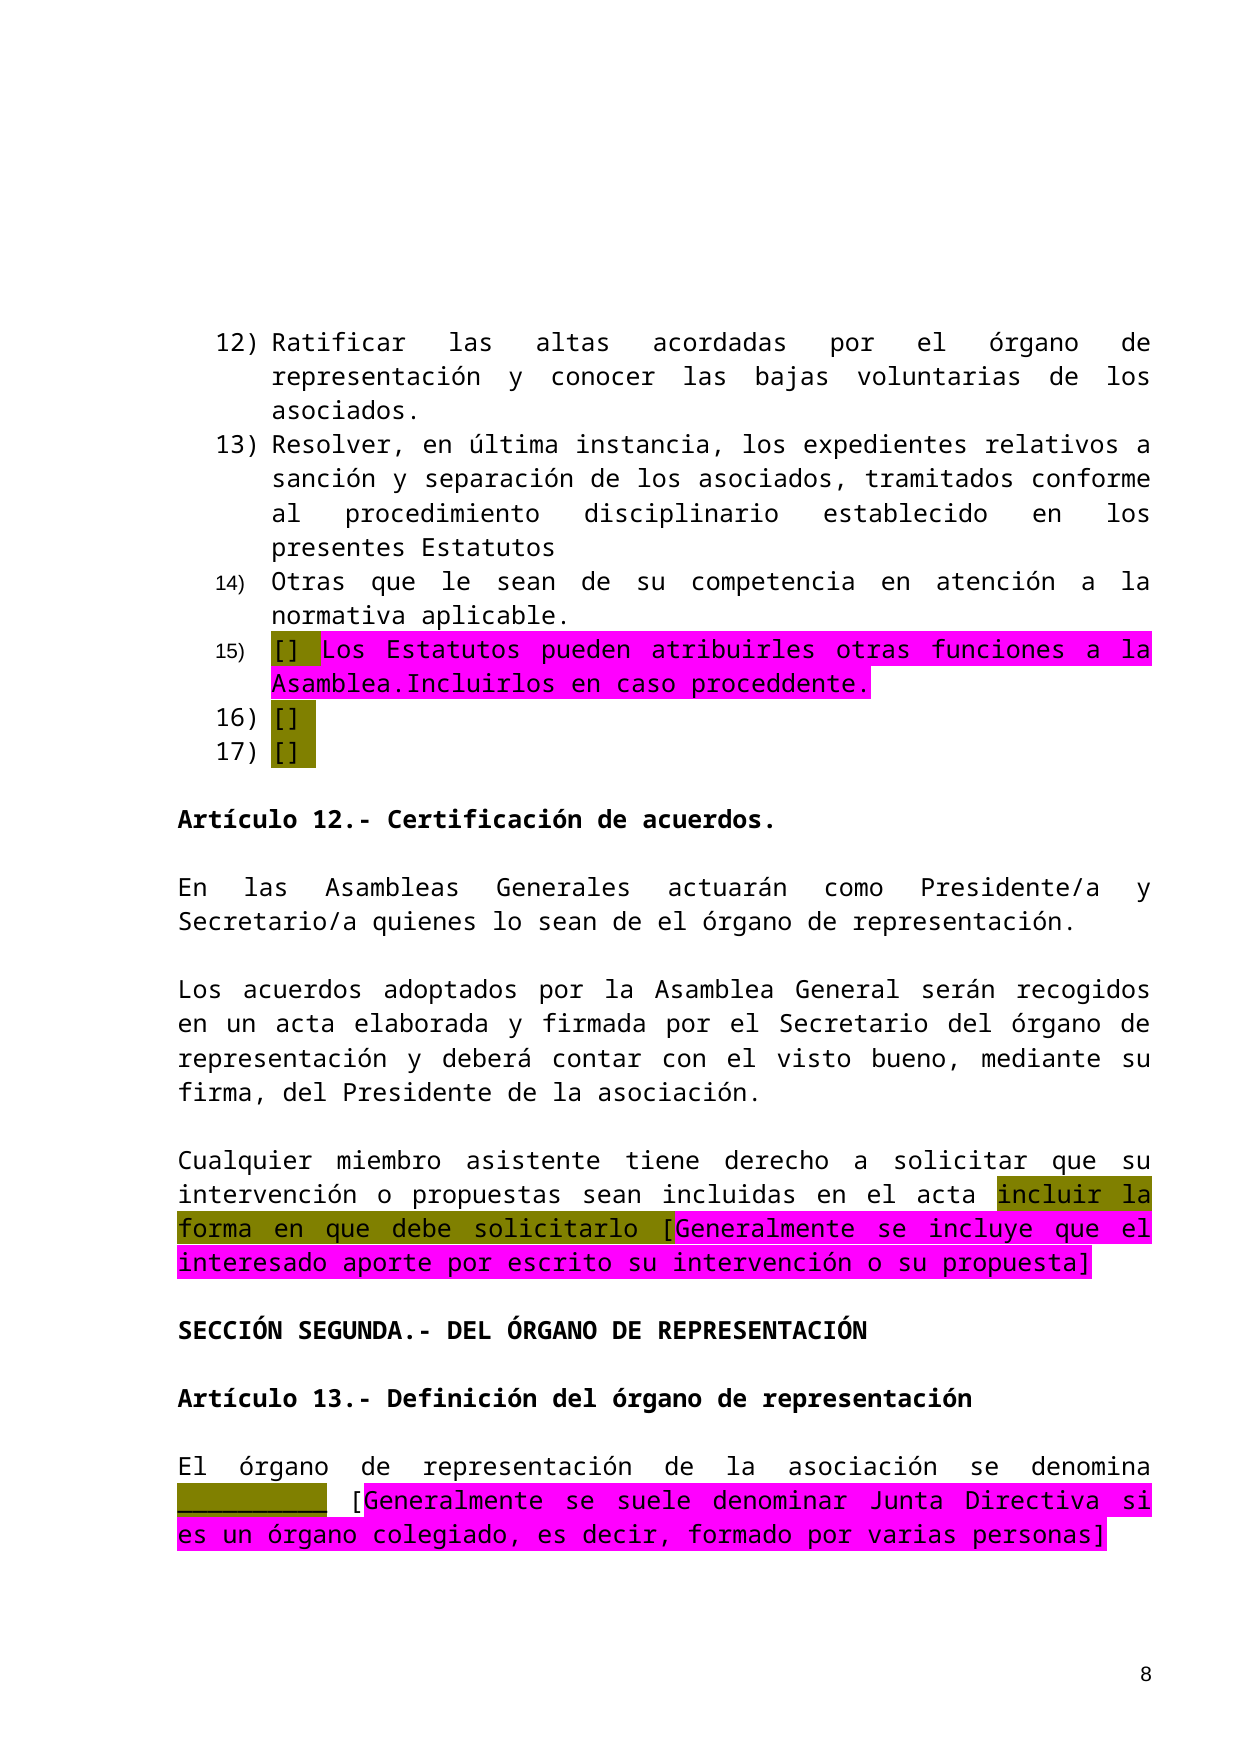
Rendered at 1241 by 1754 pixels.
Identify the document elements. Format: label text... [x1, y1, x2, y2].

list [] Los Estatutos pueden atribuirles otras funciones a la Asamblea.Incluirlos en caso proceddente. [215, 631, 1152, 699]
text El órgano de representación de la asociación se denomina __________ [Generalmente se suele denominar Junta Directiva si es un órgano colegiado, es decir, formado por varias personas] [177, 1449, 1152, 1551]
text SECCIÓN SEGUNDA.- DEL ÓRGANO DE REPRESENTACIÓN [177, 1313, 1152, 1347]
text Artículo 13.- Definición del órgano de representación [177, 1381, 1152, 1415]
list Resolver, en última instancia, los expedientes relativos a sanción y separación de los asociados, tramitados conforme al procedimiento disciplinario establecido en los presentes Estatutos [215, 427, 1152, 563]
text En las Asambleas Generales actuarán como Presidente/a y Secretario/a quienes lo sean de el órgano de representación. [177, 870, 1152, 938]
text Cualquier miembro asistente tiene derecho a solicitar que su intervención o propuestas sean incluidas en el acta incluir la forma en que debe solicitarlo [Generalmente se incluye que el interesado aporte por escrito su intervención o su propuesta] [177, 1142, 1152, 1279]
list Otras que le sean de su competencia en atención a la normativa aplicable. [215, 563, 1152, 631]
list Ratificar las altas acordadas por el órgano de representación y conocer las bajas voluntarias de los asociados. [215, 325, 1152, 427]
list [] [215, 734, 1152, 768]
text Los acuerdos adoptados por la Asamblea General serán recogidos en un acta elaborada y firmada por el Secretario del órgano de representación y deberá contar con el visto bueno, mediante su firma, del Presidente de la asociación. [177, 972, 1152, 1108]
list [] [215, 699, 1152, 734]
text Artículo 12.- Certificación de acuerdos. [177, 802, 1152, 836]
